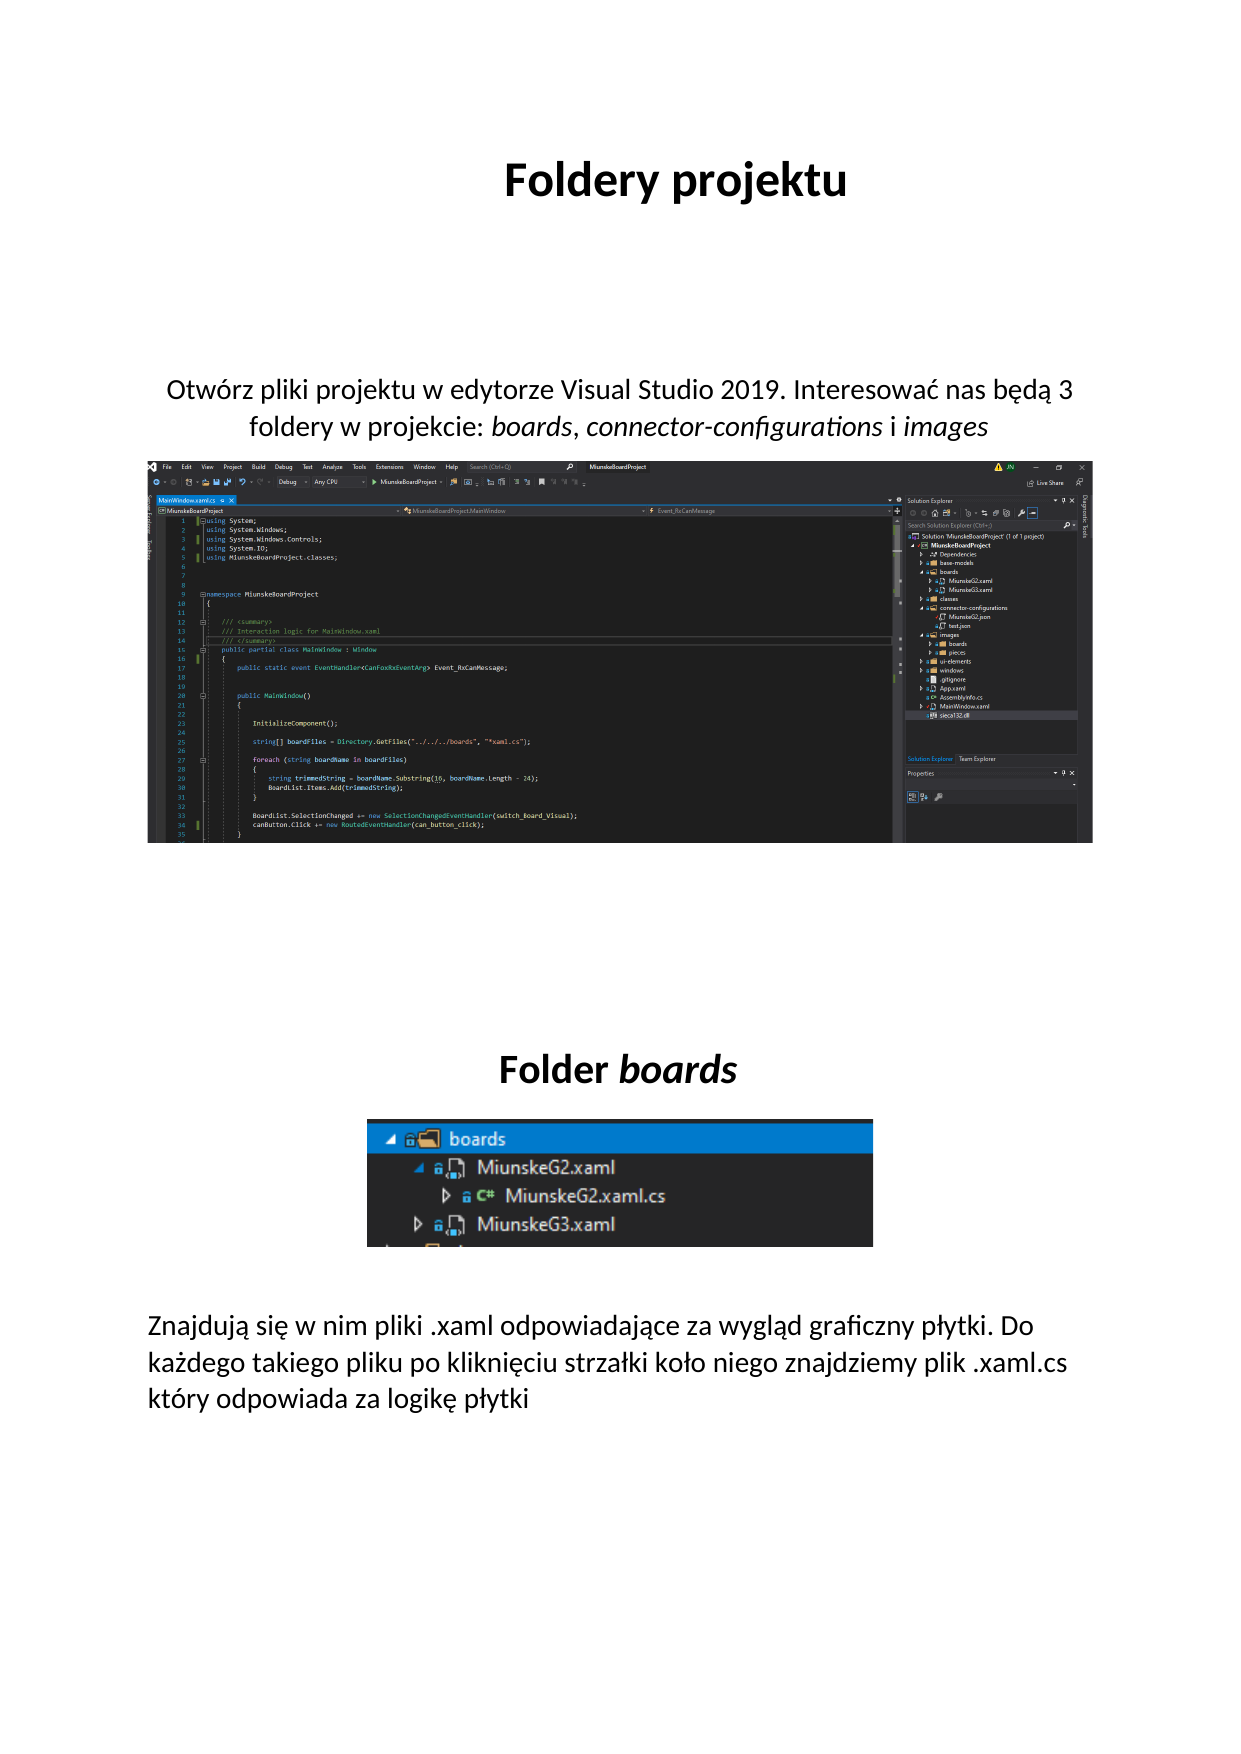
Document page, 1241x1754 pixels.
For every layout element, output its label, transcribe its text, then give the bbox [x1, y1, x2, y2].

text Znajdują się w nim pliki .xaml odpowiadające za wygląd graficzny płytki. Do każdego takiego pliku po kliknięciu strzałki koło niego znajdziemy plik .xaml.cs który odpowiada za logikę płytki [148, 1307, 1093, 1416]
text Folder boards [148, 1043, 1093, 1094]
list Foldery projektu [260, 148, 1093, 209]
text Otwórz pliki projektu w edytorze Visual Studio 2019. Interesować nas będą 3 foldery w projekcie: boards, connector-configurations i images [148, 371, 1093, 444]
